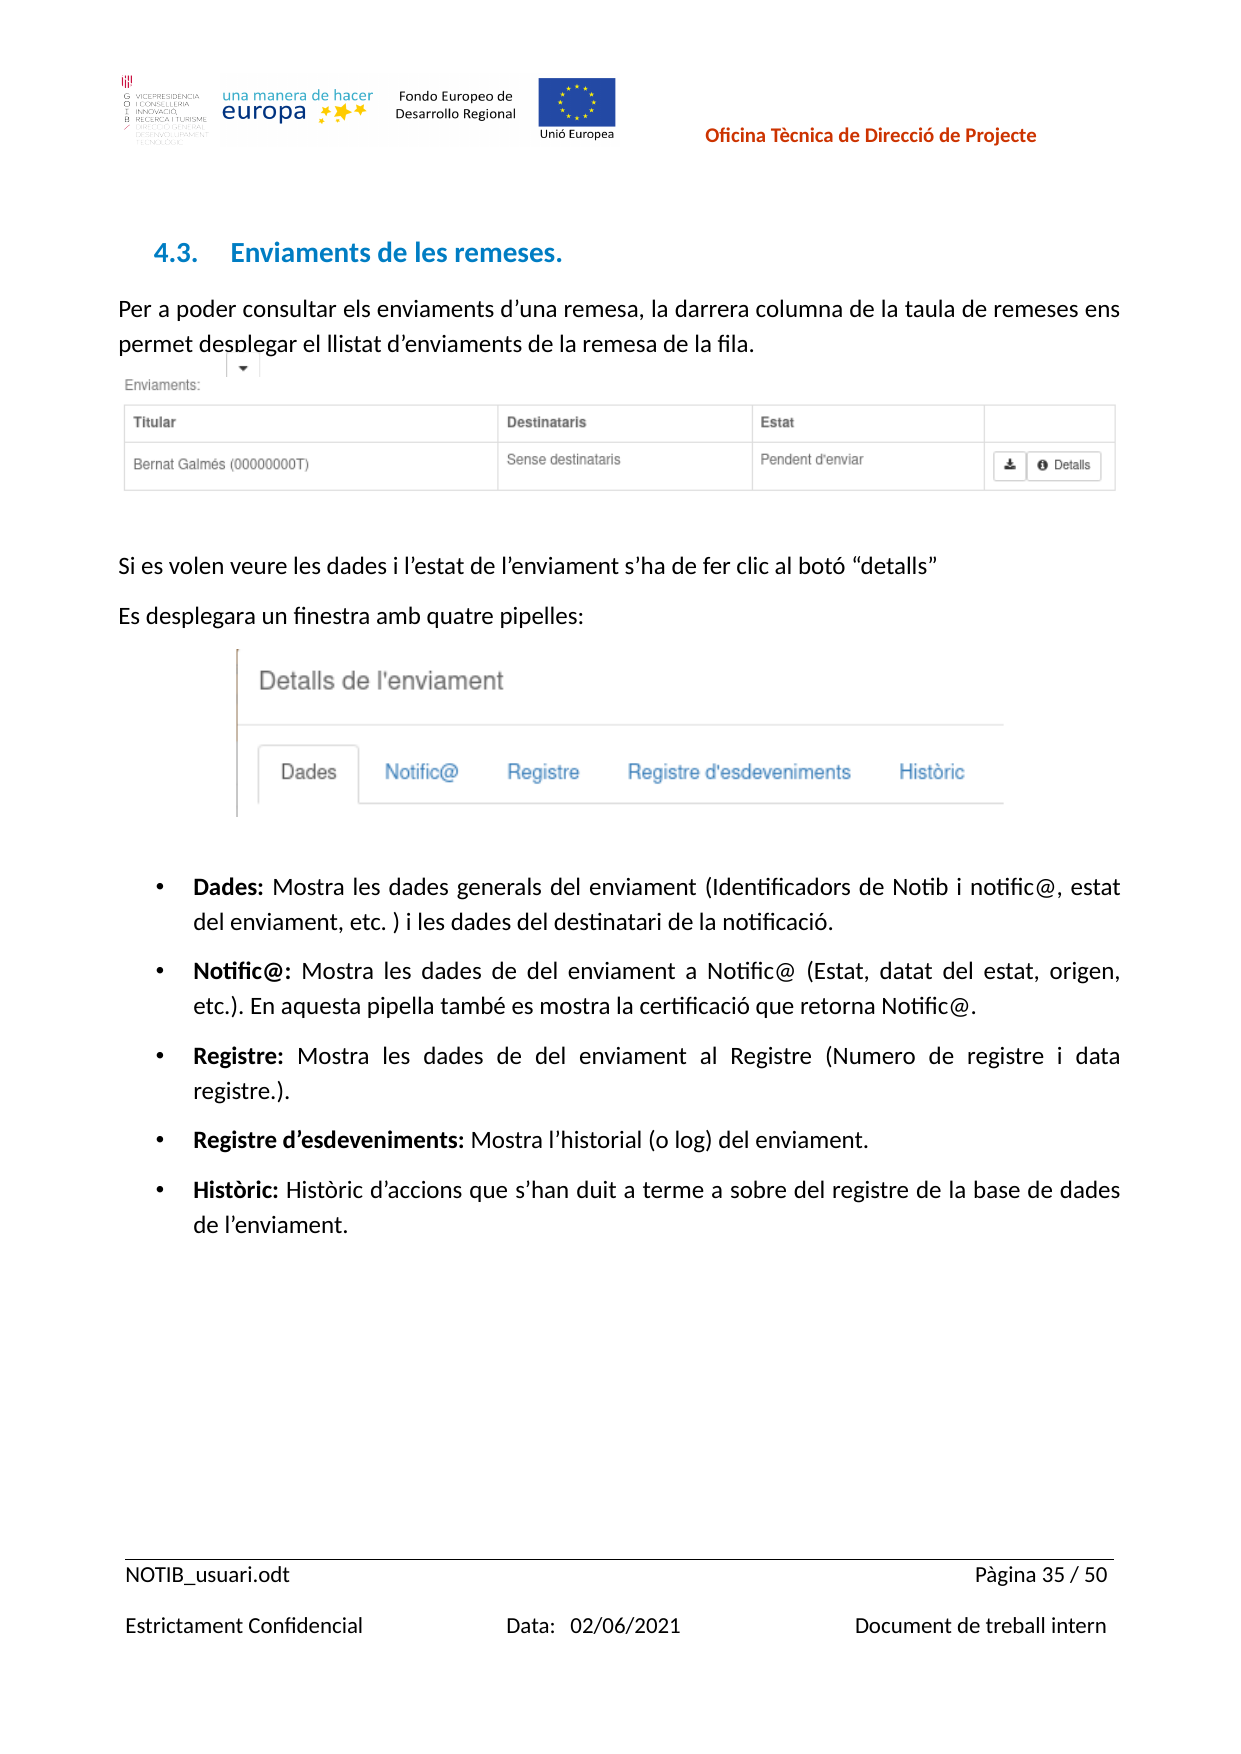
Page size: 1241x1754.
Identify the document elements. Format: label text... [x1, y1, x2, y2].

text Es desplegara un finestra amb quatre pipelles: [118, 600, 1122, 630]
picture [118, 73, 213, 147]
picture [118, 352, 1123, 497]
list Registre d’esdeveniments: Mostra l’historial (o log) del enviament. [156, 1124, 1122, 1155]
list Històric: Històric d’accions que s’han duit a terme a sobre del registre de la base de dades de l’enviament. [156, 1174, 1122, 1239]
list Notific@: Mostra les dades de del enviament a Notific@ (Estat, datat del estat, origen, etc.). En aquesta pipella també es mostra la certificació que retorna Notific@. [156, 955, 1122, 1021]
subtitle Enviaments de les remeses. [153, 234, 1122, 269]
picture [236, 649, 1004, 817]
list Dades: Mostra les dades generals del enviament (Identificadors de Notib i notific@, estat del enviament, etc. ) i les dades del destinatari de la notificació. [156, 871, 1122, 936]
list Registre: Mostra les dades de del enviament al Registre (Numero de registre i data registre.). [156, 1040, 1122, 1105]
picture [219, 73, 621, 147]
text Per a poder consultar els enviaments d’una remesa, la darrera columna de la taula de remeses ens permet desplegar el llistat d’enviaments de la remesa de la fila. [118, 293, 1122, 358]
text Si es volen veure les dades i l’estat de l’enviament s’ha de fer clic al botó “detalls” [118, 550, 1122, 581]
